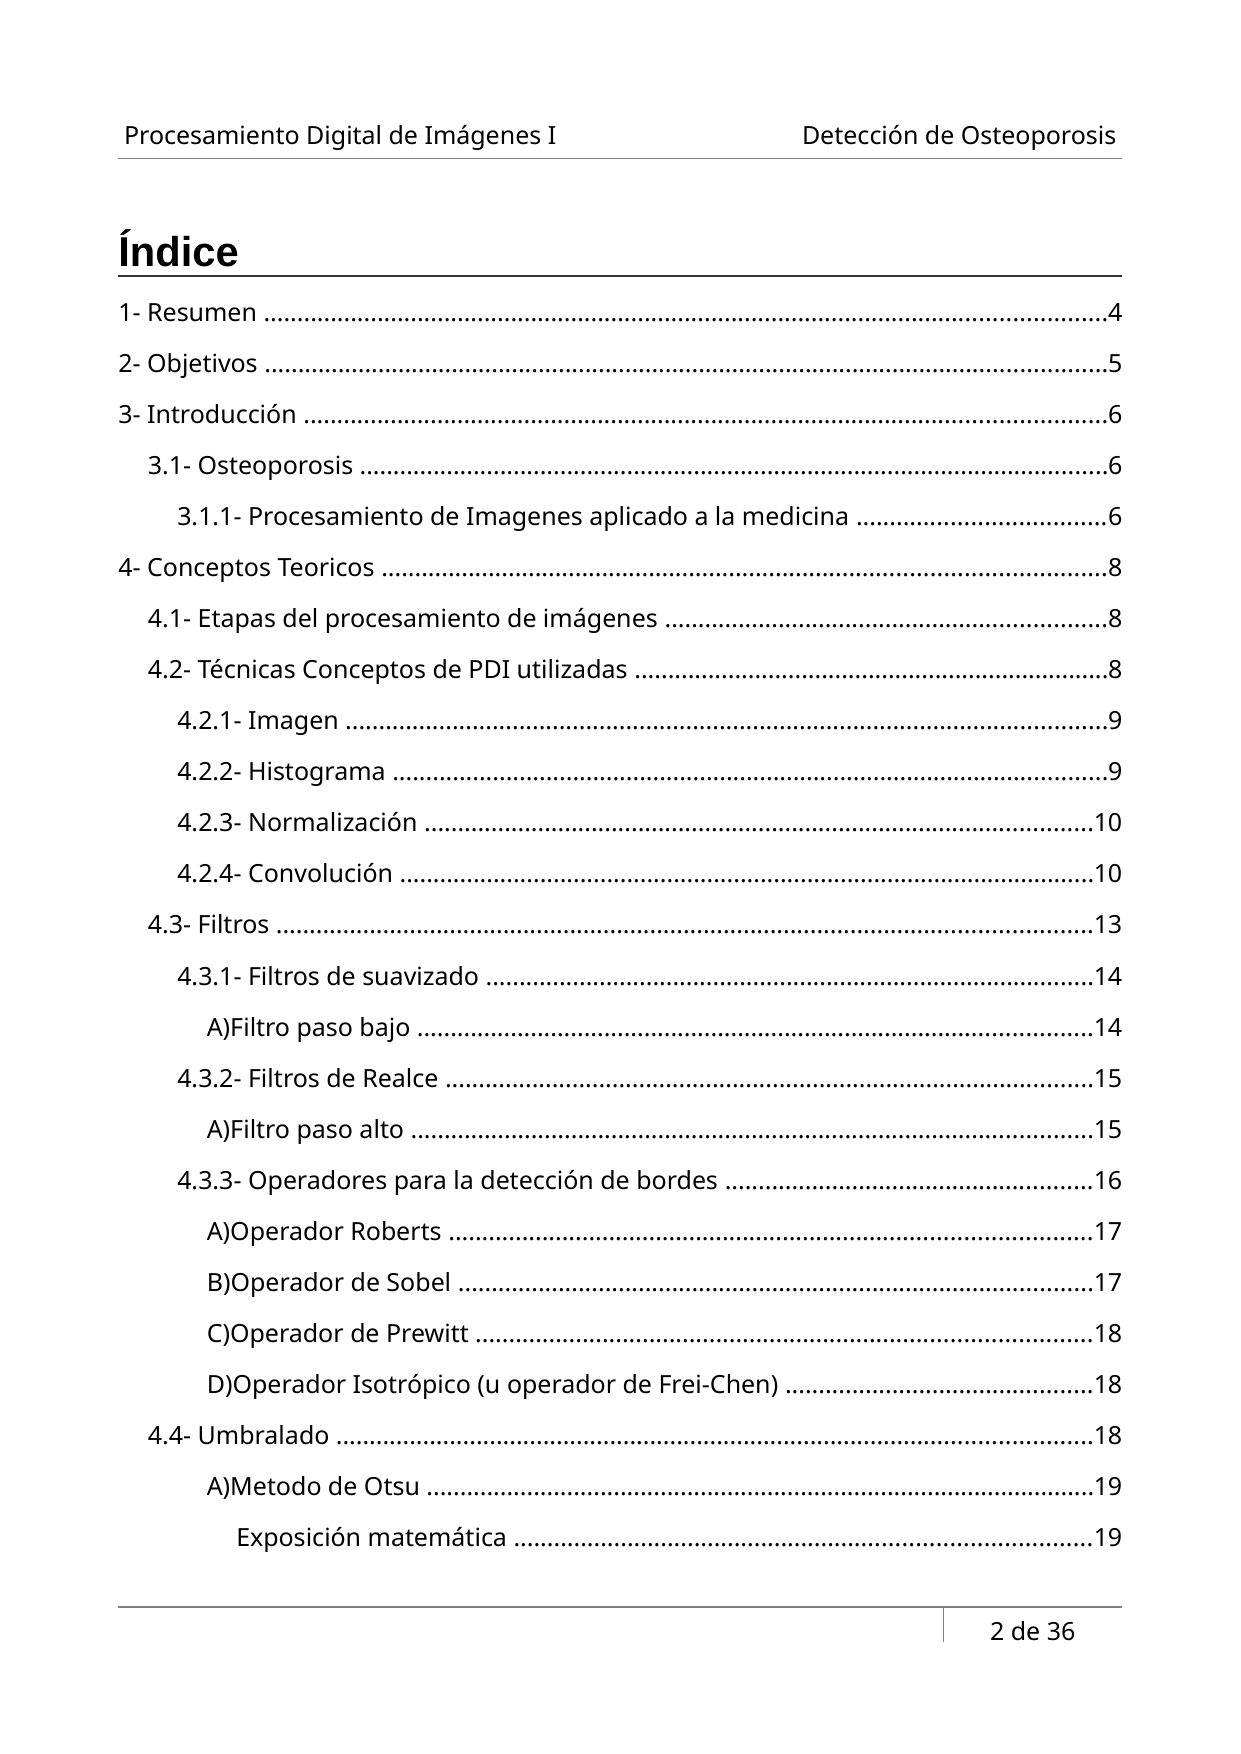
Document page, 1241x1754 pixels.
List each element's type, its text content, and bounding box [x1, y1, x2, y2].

text Exposición matemática 19 [236, 1520, 1122, 1554]
text C)Operador de Prewitt 18 [207, 1316, 1122, 1349]
text 3- Introducción 6 [118, 397, 1122, 431]
text 4.4- Umbralado 18 [148, 1418, 1122, 1452]
text A)Filtro paso alto 15 [207, 1111, 1122, 1145]
text B)Operador de Sobel 17 [207, 1264, 1122, 1298]
subtitle Índice [118, 227, 1122, 275]
text D)Operador Isotrópico (u operador de Frei-Chen) 18 [207, 1367, 1122, 1401]
text 3.1- Osteoporosis 6 [148, 448, 1122, 482]
text 4.2.1- Imagen 9 [177, 703, 1122, 737]
text 4.3.1- Filtros de suavizado 14 [177, 958, 1122, 992]
text 4- Conceptos Teoricos 8 [118, 550, 1122, 584]
text 4.3.2- Filtros de Realce 15 [177, 1060, 1122, 1094]
text A)Operador Roberts 17 [207, 1213, 1122, 1247]
text 4.2- Técnicas Conceptos de PDI utilizadas 8 [148, 652, 1122, 686]
text 3.1.1- Procesamiento de Imagenes aplicado a la medicina 6 [177, 499, 1122, 533]
text 2- Objetivos 5 [118, 346, 1122, 380]
text 1- Resumen 4 [118, 295, 1122, 329]
text A)Metodo de Otsu 19 [207, 1469, 1122, 1503]
text 4.3- Filtros 13 [148, 907, 1122, 941]
text 4.3.3- Operadores para la detección de bordes 16 [177, 1162, 1122, 1196]
text 4.1- Etapas del procesamiento de imágenes 8 [148, 601, 1122, 635]
text 4.2.4- Convolución 10 [177, 856, 1122, 890]
text A)Filtro paso bajo 14 [207, 1009, 1122, 1043]
text 4.2.2- Histograma 9 [177, 754, 1122, 788]
text 4.2.3- Normalización 10 [177, 805, 1122, 839]
